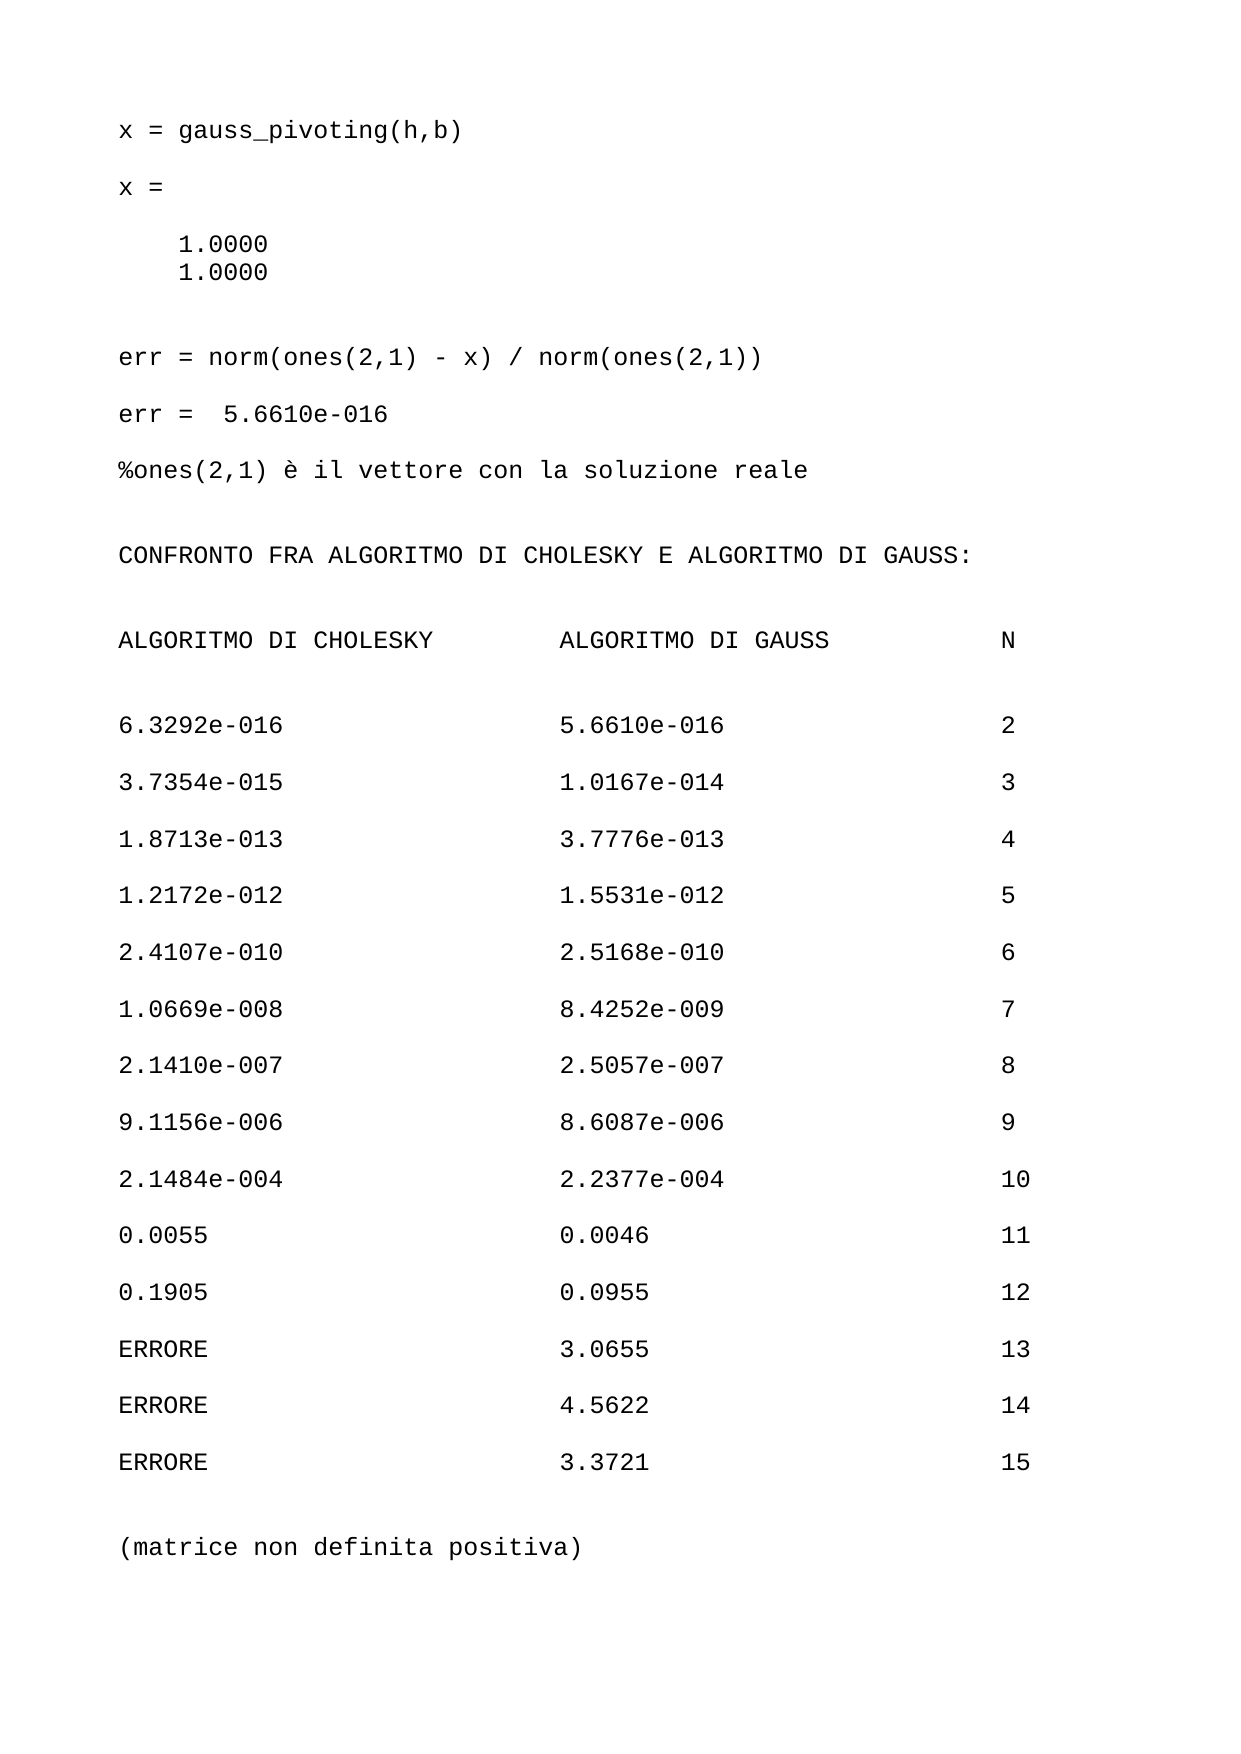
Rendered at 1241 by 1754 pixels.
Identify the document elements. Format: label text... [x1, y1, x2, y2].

text 2.1484e-004 2.2377e-004 10 [118, 1166, 1122, 1195]
text x = gauss_pivoting(h,b) [118, 118, 1122, 146]
text (matrice non definita positiva) [118, 1535, 1122, 1563]
text 2.1410e-007 2.5057e-007 8 [118, 1053, 1122, 1081]
text err = 5.6610e-016 [118, 401, 1122, 430]
text 0.1905 0.0955 12 [118, 1280, 1122, 1308]
text 3.7354e-015 1.0167e-014 3 [118, 770, 1122, 798]
text ERRORE 3.3721 15 [118, 1450, 1122, 1478]
text 1.2172e-012 1.5531e-012 5 [118, 883, 1122, 911]
text 9.1156e-006 8.6087e-006 9 [118, 1110, 1122, 1138]
text 1.0000 [118, 231, 1122, 260]
text 1.0000 [118, 260, 1122, 288]
text ERRORE 3.0655 13 [118, 1336, 1122, 1365]
text 1.0669e-008 8.4252e-009 7 [118, 996, 1122, 1025]
text %ones(2,1) è il vettore con la soluzione reale [118, 458, 1122, 486]
text 0.0055 0.0046 11 [118, 1223, 1122, 1251]
text ALGORITMO DI CHOLESKY ALGORITMO DI GAUSS N [118, 628, 1122, 656]
text CONFRONTO FRA ALGORITMO DI CHOLESKY E ALGORITMO DI GAUSS: [118, 543, 1122, 571]
text err = norm(ones(2,1) - x) / norm(ones(2,1)) [118, 345, 1122, 373]
text 2.4107e-010 2.5168e-010 6 [118, 940, 1122, 968]
text x = [118, 175, 1122, 203]
text 6.3292e-016 5.6610e-016 2 [118, 713, 1122, 741]
text ERRORE 4.5622 14 [118, 1393, 1122, 1421]
text 1.8713e-013 3.7776e-013 4 [118, 826, 1122, 855]
